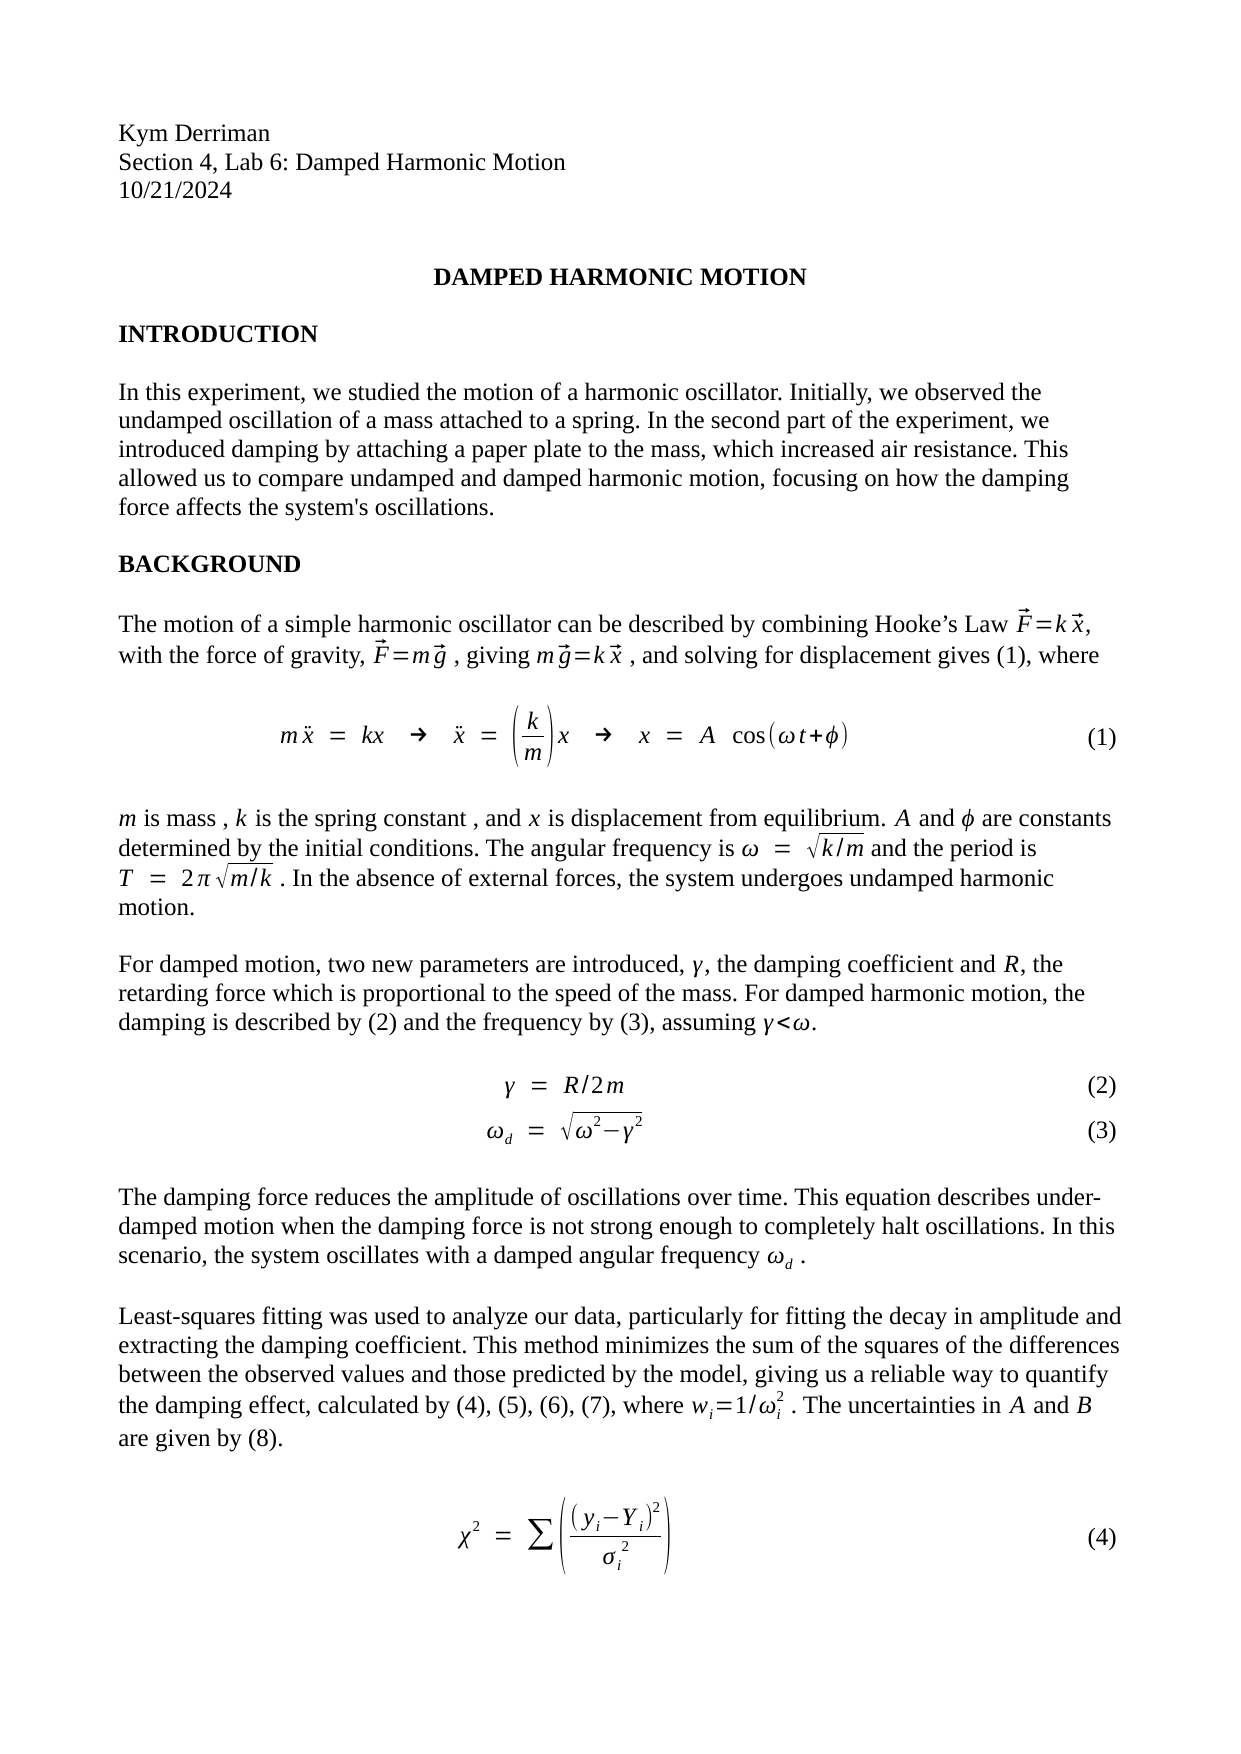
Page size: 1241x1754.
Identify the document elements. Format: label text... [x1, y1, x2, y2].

text Kym Derriman [118, 118, 1122, 147]
text For damped motion, two new parameters are introduced, , the damping coefficient and , the retarding force which is proportional to the speed of the mass. For damped harmonic motion, the damping is described by (2) and the frequency by (3), assuming . [118, 949, 1122, 1036]
text DAMPED HARMONIC MOTION [118, 262, 1122, 291]
table_header (3) [1010, 1105, 1122, 1154]
table_header [118, 698, 1010, 774]
text is mass , is the spring constant , and is displacement from equilibrium. and are constants determined by the initial conditions. The angular frequency is and the period is . In the absence of external forces, the system undergoes undamped harmonic motion. [118, 803, 1122, 921]
text The motion of a simple harmonic oscillator can be described by combining Hooke’s Law , with the force of gravity, , giving , and solving for displacement gives (1), where [118, 607, 1122, 669]
table_header [118, 1065, 1010, 1105]
text The damping force reduces the amplitude of oscillations over time. This equation describes under-damped motion when the damping force is not strong enough to completely halt oscillations. In this scenario, the system oscillates with a damped angular frequency . [118, 1182, 1122, 1272]
text INTRODUCTION [118, 319, 1122, 348]
table_header [118, 1480, 1010, 1593]
table_header (4) [1010, 1480, 1122, 1593]
table_header (1) [1010, 698, 1122, 774]
text Section 4, Lab 6: Damped Harmonic Motion [118, 147, 1122, 176]
text Least-squares fitting was used to analyze our data, particularly for fitting the decay in amplitude and extracting the damping coefficient. This method minimizes the sum of the squares of the differences between the observed values and those predicted by the model, giving us a reliable way to quantify the damping effect, calculated by (4), (5), (6), (7), where . The uncertainties in and are given by (8). [118, 1301, 1122, 1451]
text In this experiment, we studied the motion of a harmonic oscillator. Initially, we observed the undamped oscillation of a mass attached to a spring. In the second part of the experiment, we introduced damping by attaching a paper plate to the mass, which increased air resistance. This allowed us to compare undamped and damped harmonic motion, focusing on how the damping force affects the system's oscillations. [118, 377, 1122, 521]
table_header [118, 1105, 1010, 1154]
text BACKGROUND [118, 549, 1122, 578]
table_header (2) [1010, 1065, 1122, 1105]
text 10/21/2024 [118, 176, 1122, 204]
